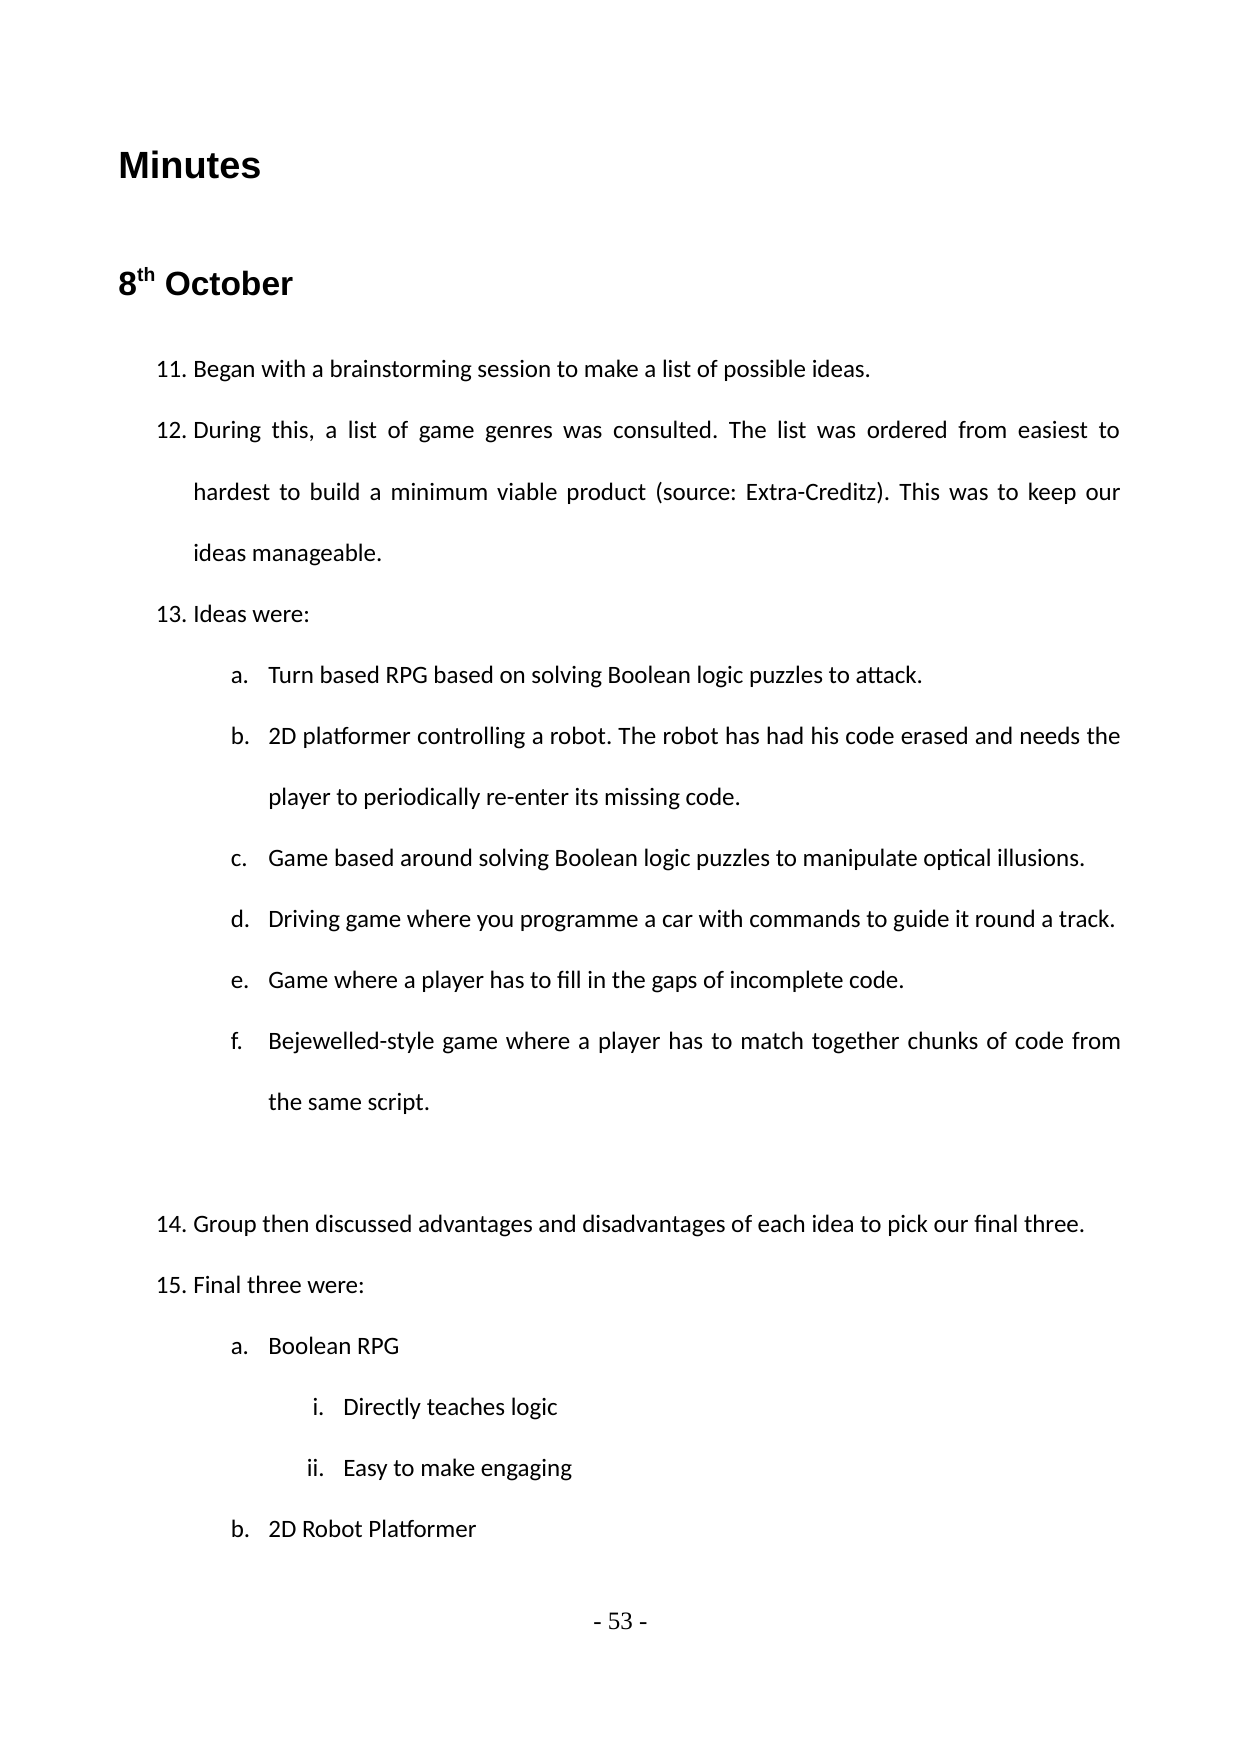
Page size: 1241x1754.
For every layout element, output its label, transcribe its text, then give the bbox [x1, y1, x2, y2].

list Ideas were: [156, 598, 1122, 628]
subtitle 8th October [118, 264, 1122, 302]
list 2D platformer controlling a robot. The robot has had his code erased and needs the player to periodically re-enter its missing code. [231, 720, 1122, 811]
list Directly teaches logic [324, 1391, 1122, 1422]
list Final three were: [156, 1269, 1122, 1300]
list During this, a list of game genres was consulted. The list was ordered from easiest to hardest to build a minimum viable product (source: Extra-Creditz). This was to keep our ideas manageable. [156, 414, 1122, 567]
list Game based around solving Boolean logic puzzles to manipulate optical illusions. [231, 842, 1122, 872]
subtitle Minutes [118, 143, 1122, 187]
list Easy to make engaging [324, 1452, 1122, 1483]
list Bejewelled-style game where a player has to match together chunks of code from the same script. [231, 1025, 1122, 1117]
list Turn based RPG based on solving Boolean logic puzzles to attack. [231, 659, 1122, 689]
list Boolean RPG [231, 1330, 1122, 1361]
list Group then discussed advantages and disadvantages of each idea to pick our final three. [156, 1208, 1122, 1239]
list Game where a player has to fill in the gaps of incomplete code. [231, 964, 1122, 994]
list Driving game where you programme a car with commands to guide it round a track. [231, 903, 1122, 933]
list 2D Robot Platformer [231, 1513, 1122, 1544]
list Began with a brainstorming session to make a list of possible ideas. [156, 353, 1122, 384]
